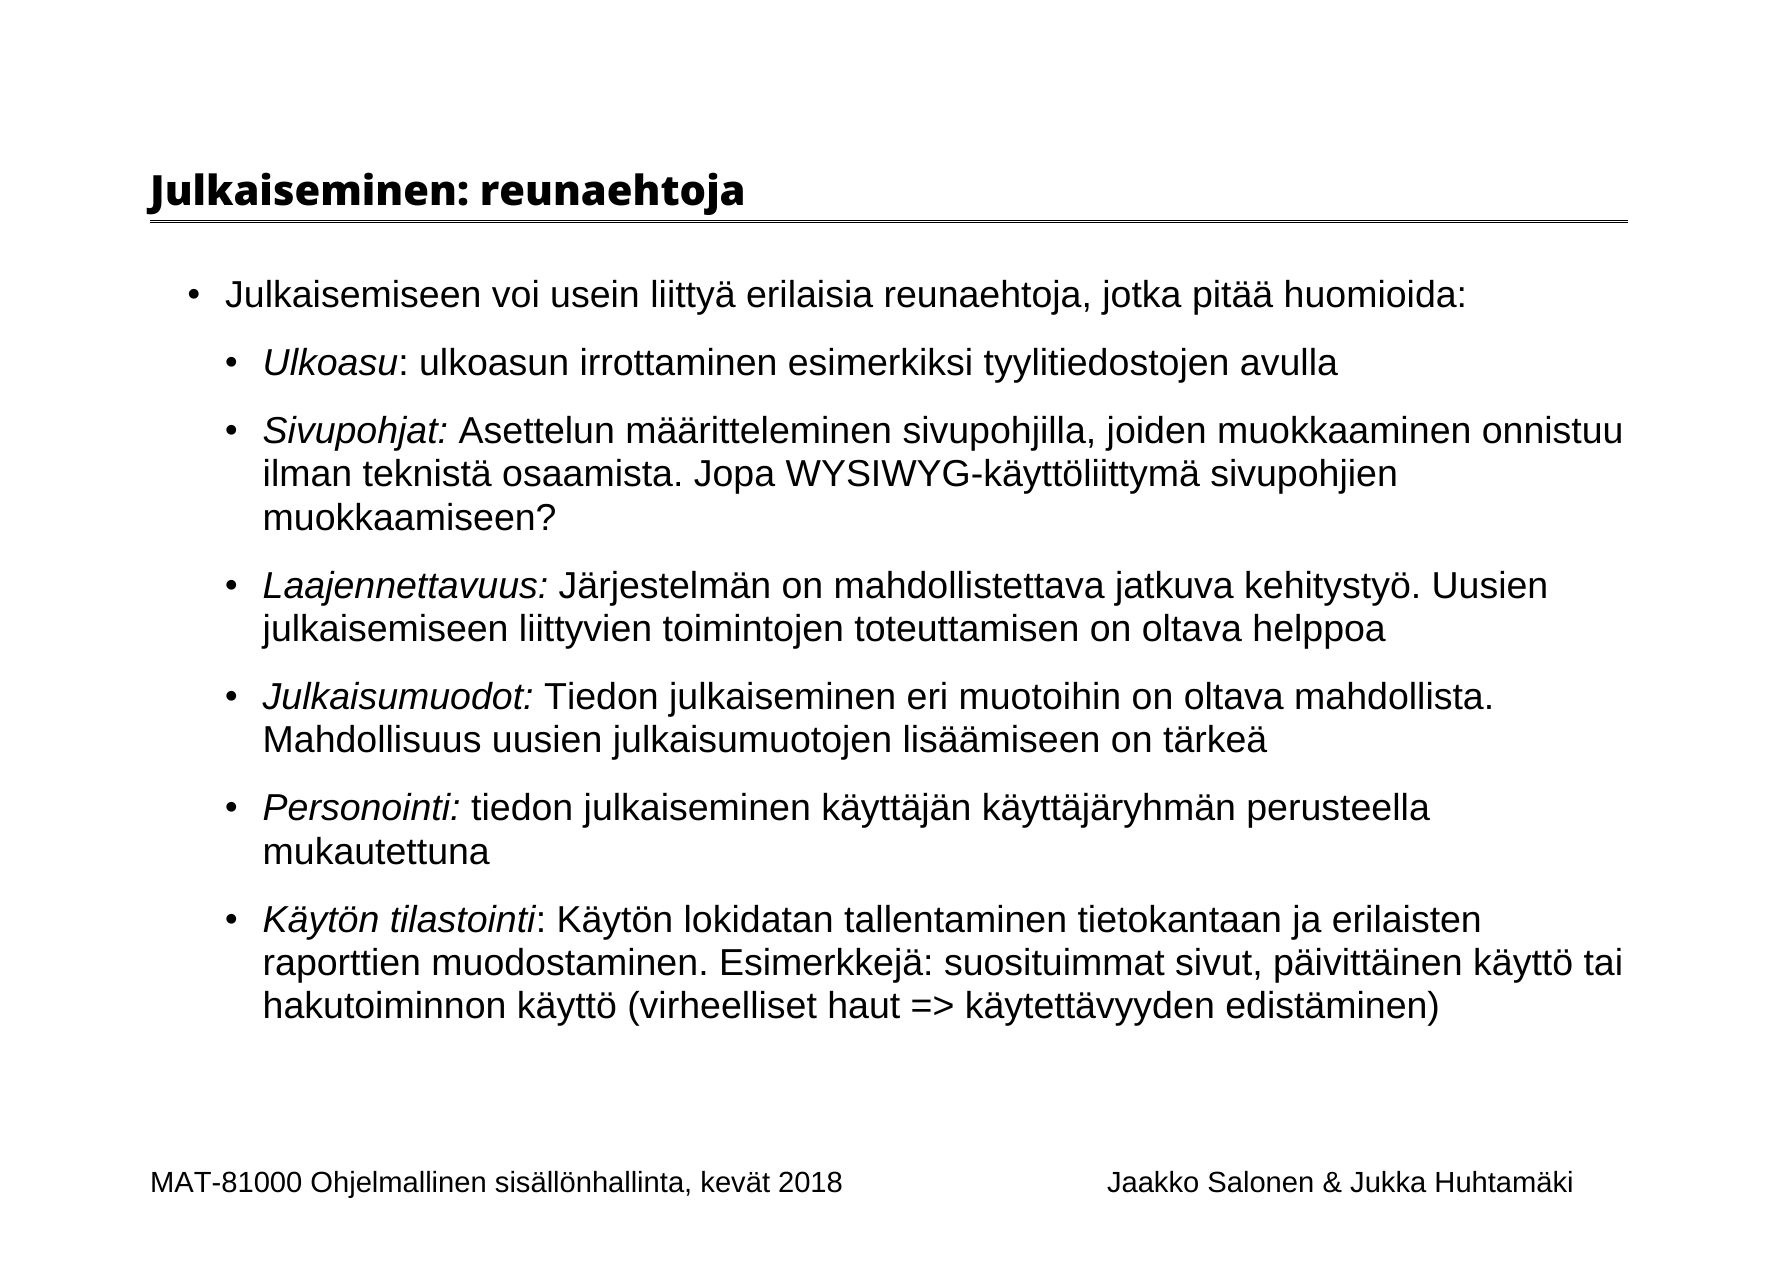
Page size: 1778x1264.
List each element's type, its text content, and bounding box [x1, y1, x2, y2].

list Julkaisemiseen voi usein liittyä erilaisia reunaehtoja, jotka pitää huomioida: [187, 272, 1628, 315]
subtitle Julkaiseminen: reunaehtoja [150, 161, 1628, 220]
list Laajennettavuus: Järjestelmän on mahdollistettava jatkuva kehitystyö. Uusien julkaisemiseen liittyvien toimintojen toteuttamisen on oltava helppoa [225, 563, 1628, 649]
list Sivupohjat: Asettelun määritteleminen sivupohjilla, joiden muokkaaminen onnistuu ilman teknistä osaamista. Jopa WYSIWYG-käyttöliittymä sivupohjien muokkaamiseen? [225, 408, 1628, 538]
list Ulkoasu: ulkoasun irrottaminen esimerkiksi tyylitiedostojen avulla [225, 340, 1628, 383]
list Personointi: tiedon julkaiseminen käyttäjän käyttäjäryhmän perusteella mukautettuna [225, 786, 1628, 872]
list Käytön tilastointi: Käytön lokidatan tallentaminen tietokantaan ja erilaisten raporttien muodostaminen. Esimerkkejä: suosituimmat sivut, päivittäinen käyttö tai hakutoiminnon käyttö (virheelliset haut => käytettävyyden edistäminen) [225, 897, 1628, 1026]
list Julkaisumuodot: Tiedon julkaiseminen eri muotoihin on oltava mahdollista. Mahdollisuus uusien julkaisumuotojen lisäämiseen on tärkeä [225, 674, 1628, 761]
